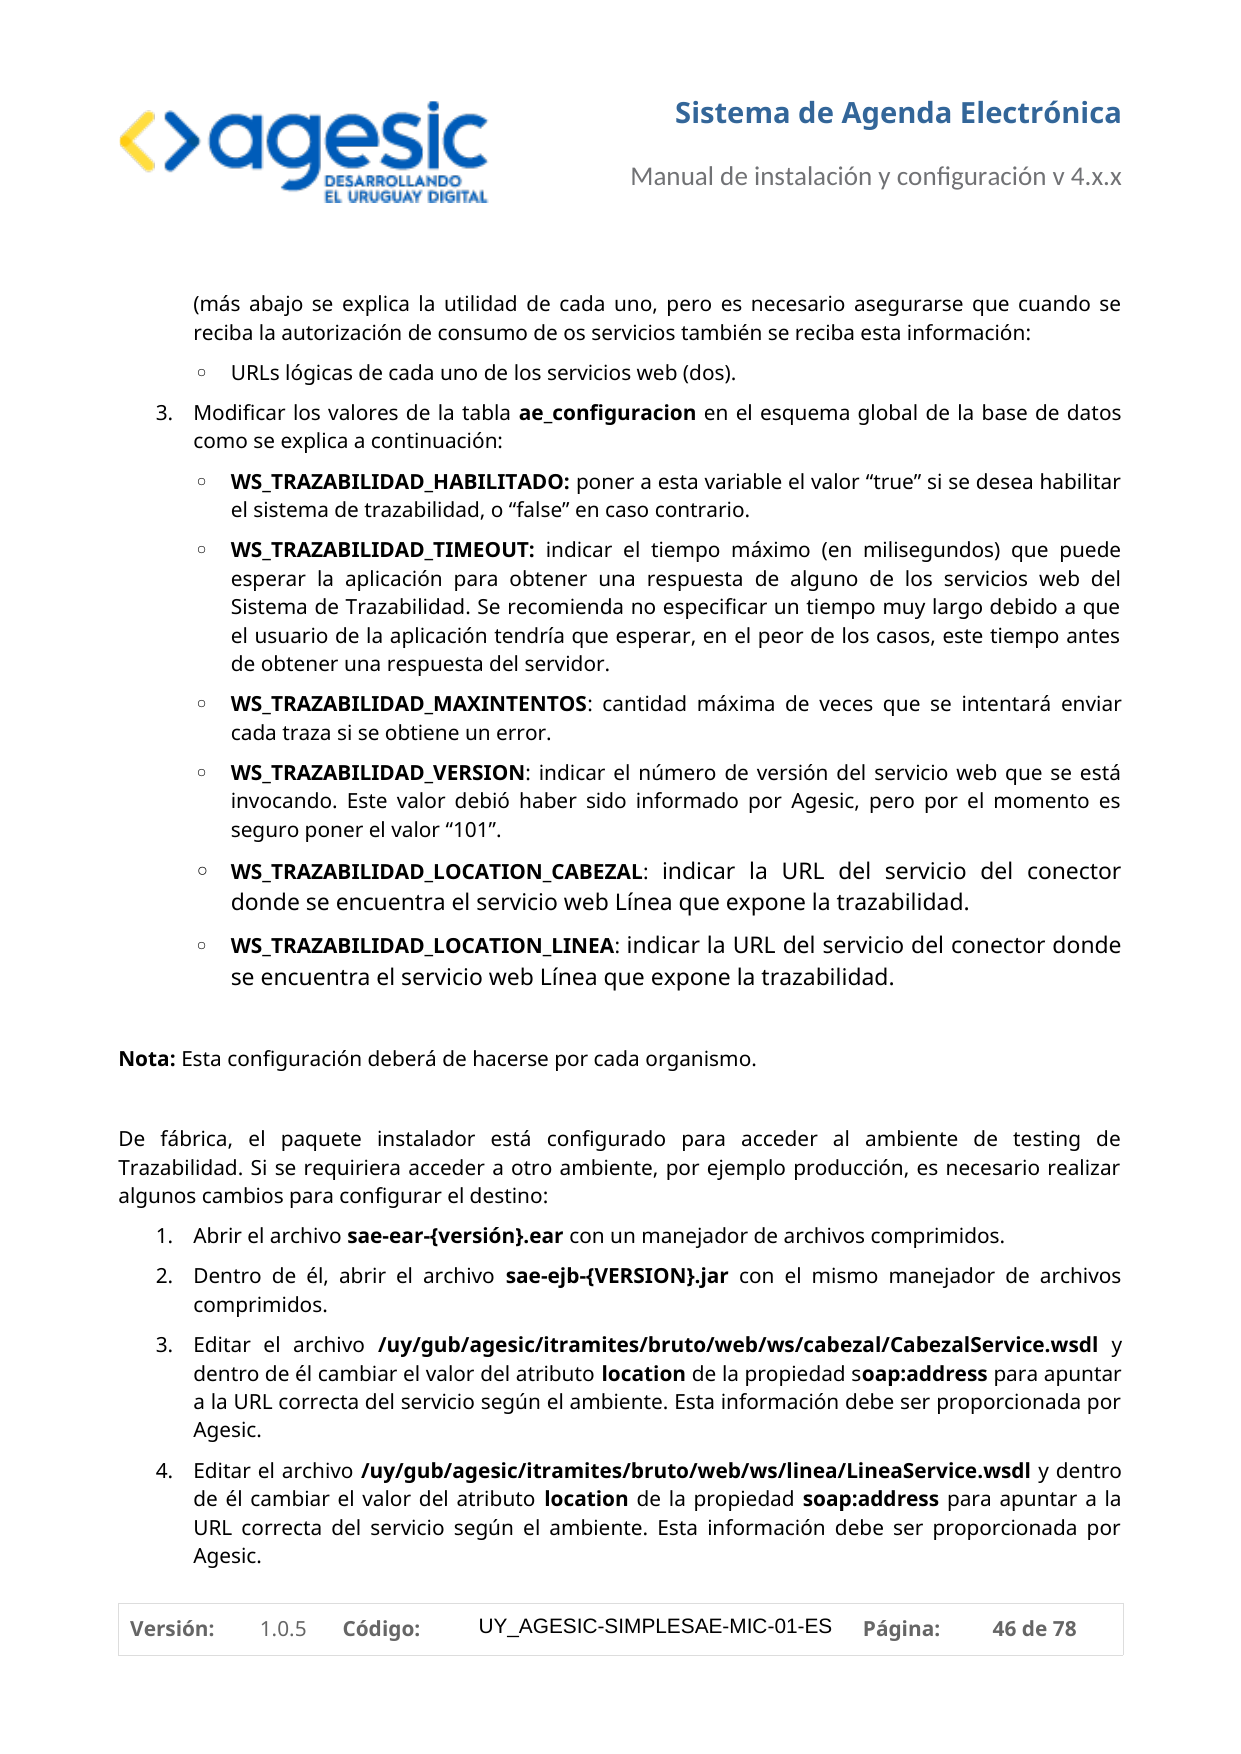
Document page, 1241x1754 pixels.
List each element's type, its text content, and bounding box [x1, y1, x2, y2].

list WS_TRAZABILIDAD_MAXINTENTOS: cantidad máxima de veces que se intentará enviar cada traza si se obtiene un error. [193, 689, 1122, 746]
picture [119, 101, 489, 203]
list Dentro de él, abrir el archivo sae-ejb-{VERSION}.jar con el mismo manejador de archivos comprimidos. [156, 1262, 1122, 1318]
text De fábrica, el paquete instalador está configurado para acceder al ambiente de testing de Trazabilidad. Si se requiriera acceder a otro ambiente, por ejemplo producción, es necesario realizar algunos cambios para configurar el destino: [118, 1124, 1122, 1209]
list WS_TRAZABILIDAD_LOCATION_LINEA: indicar la URL del servicio del conector donde se encuentra el servicio web Línea que expone la trazabilidad. [193, 929, 1122, 992]
list Modificar los valores de la tabla ae_configuracion en el esquema global de la base de datos como se explica a continuación: [156, 398, 1122, 455]
list Editar el archivo /uy/gub/agesic/itramites/bruto/web/ws/cabezal/CabezalService.wsdl y dentro de él cambiar el valor del atributo location de la propiedad soap:address para apuntar a la URL correcta del servicio según el ambiente. Esta información debe ser proporcionada por Agesic. [156, 1330, 1122, 1444]
list WS_TRAZABILIDAD_LOCATION_CABEZAL: indicar la URL del servicio del conector donde se encuentra el servicio web Línea que expone la trazabilidad. [193, 855, 1122, 918]
list WS_TRAZABILIDAD_HABILITADO: poner a esta variable el valor “true” si se desea habilitar el sistema de trazabilidad, o “false” en caso contrario. [193, 467, 1122, 524]
list WS_TRAZABILIDAD_VERSION: indicar el número de versión del servicio web que se está invocando. Este valor debió haber sido informado por Agesic, pero por el momento es seguro poner el valor “101”. [193, 758, 1122, 843]
text Nota: Esta configuración deberá de hacerse por cada organismo. [118, 1044, 1122, 1072]
list (más abajo se explica la utilidad de cada uno, pero es necesario asegurarse que cuando se reciba la autorización de consumo de os servicios también se reciba esta información: [156, 289, 1122, 346]
list WS_TRAZABILIDAD_TIMEOUT: indicar el tiempo máximo (en milisegundos) que puede esperar la aplicación para obtener una respuesta de alguno de los servicios web del Sistema de Trazabilidad. Se recomienda no especificar un tiempo muy largo debido a que el usuario de la aplicación tendría que esperar, en el peor de los casos, este tiempo antes de obtener una respuesta del servidor. [193, 535, 1122, 678]
list Editar el archivo /uy/gub/agesic/itramites/bruto/web/ws/linea/LineaService.wsdl y dentro de él cambiar el valor del atributo location de la propiedad soap:address para apuntar a la URL correcta del servicio según el ambiente. Esta información debe ser proporcionada por Agesic. [156, 1456, 1122, 1569]
list URLs lógicas de cada uno de los servicios web (dos). [193, 358, 1122, 386]
list Abrir el archivo sae-ear-{versión}.ear con un manejador de archivos comprimidos. [156, 1221, 1122, 1250]
